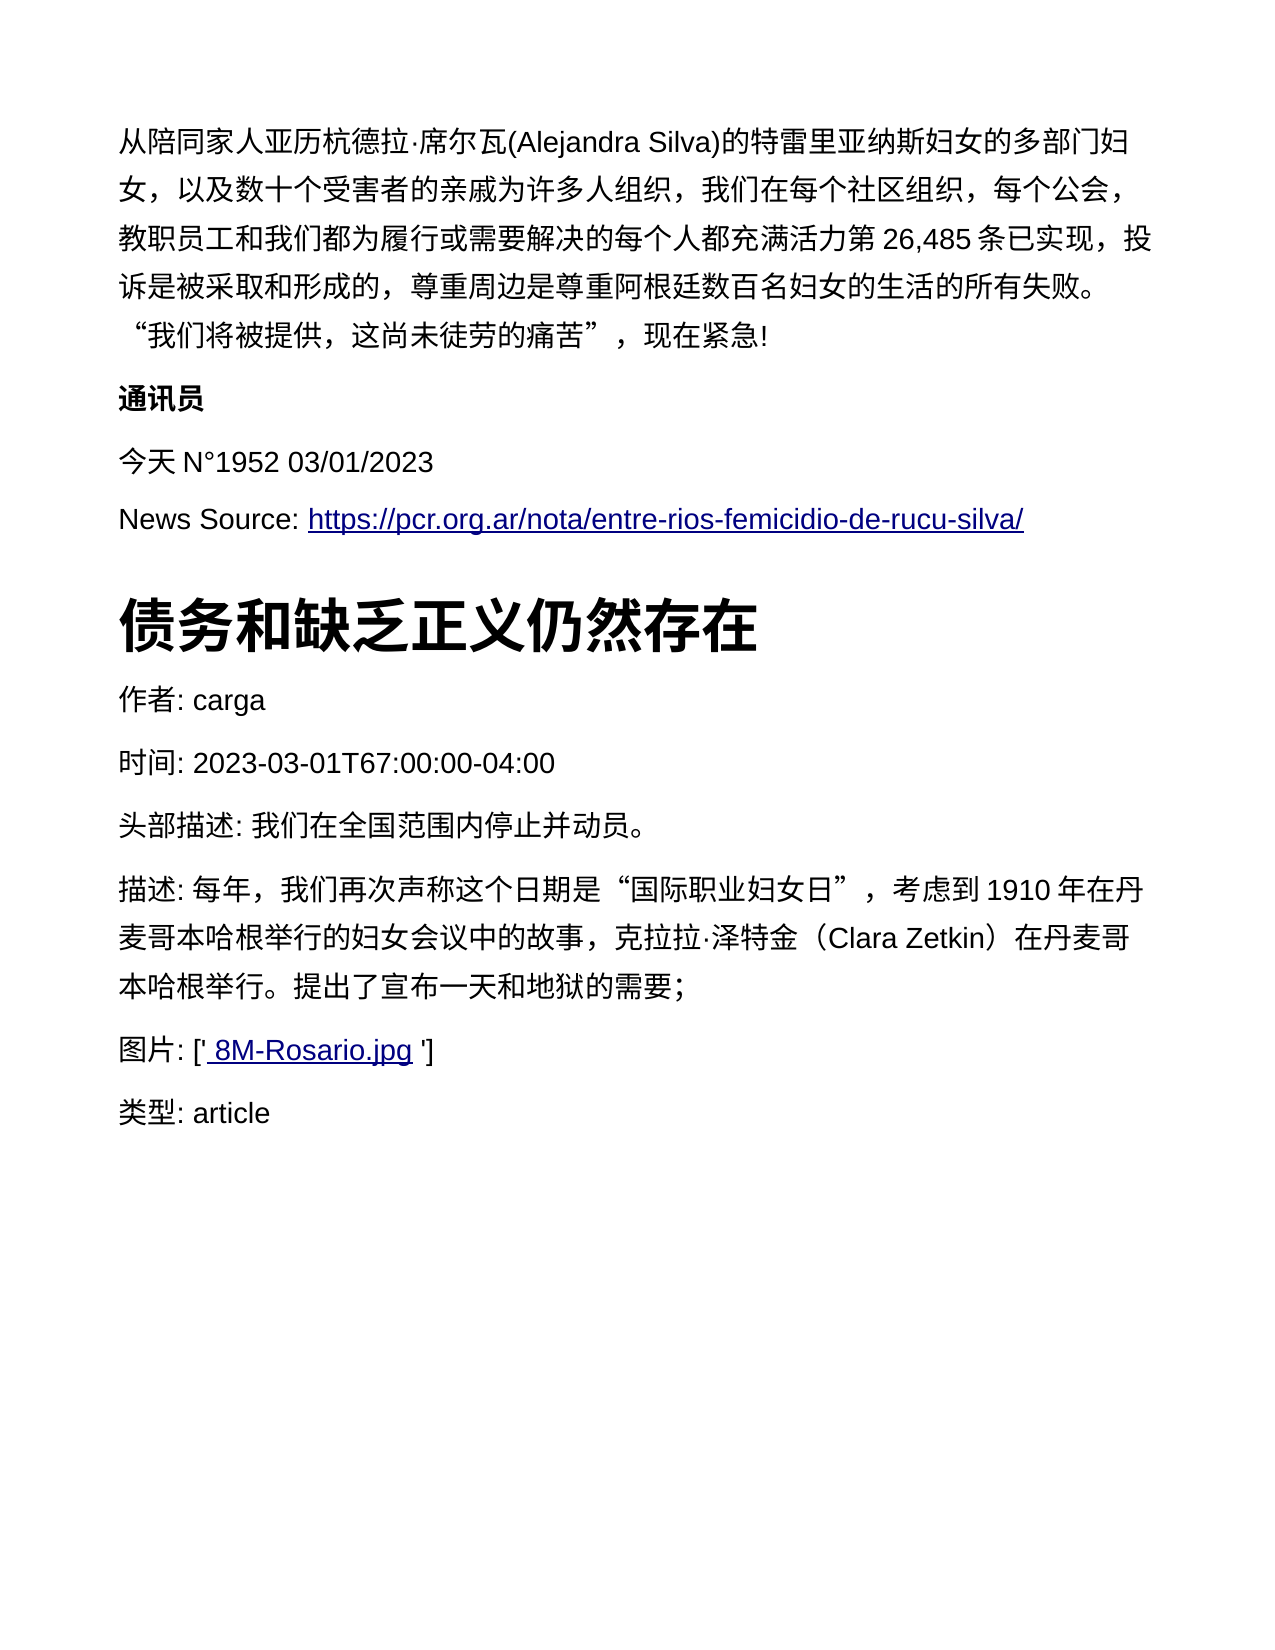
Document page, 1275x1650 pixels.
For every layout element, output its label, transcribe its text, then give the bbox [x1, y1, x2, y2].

text 时间: 2023-03-01T67:00:00-04:00 [118, 740, 1157, 782]
text 类型: article [118, 1089, 1157, 1132]
text 通讯员 [118, 375, 1157, 418]
text 描述: 每年，我们再次声称这个日期是“国际职业妇女日”，考虑到1910年在丹麦哥本哈根举行的妇女会议中的故事，克拉拉·泽特金（Clara Zetkin）在丹麦哥本哈根举行。提出了宣布一天和地狱的需要； [118, 866, 1157, 1006]
text 作者: carga [118, 677, 1157, 719]
text News Source: https://pcr.org.ar/nota/entre-rios-femicidio-de-rucu-silva/ [118, 502, 1157, 535]
text 图片: [' 8M-Rosario.jpg '] [118, 1026, 1157, 1069]
text 头部描述: 我们在全国范围内停止并动员。 [118, 803, 1157, 845]
text 从陪同家人亚历杭德拉·席尔瓦(Alejandra Silva)的特雷里亚纳斯妇女的多部门妇女，以及数十个受害者的亲戚为许多人组织，我们在每个社区组织，每个公会，教职员工和我们都为履行或需要解决的每个人都充满活力第26,485条已实现，投诉是被采取和形成的，尊重周边是尊重阿根廷数百名妇女的生活的所有失败。 “我们将被提供，这尚未徒劳的痛苦”，现在紧急! [118, 118, 1157, 354]
text 今天N°1952 03/01/2023 [118, 438, 1157, 481]
subtitle 债务和缺乏正义仍然存在 [118, 580, 1157, 664]
